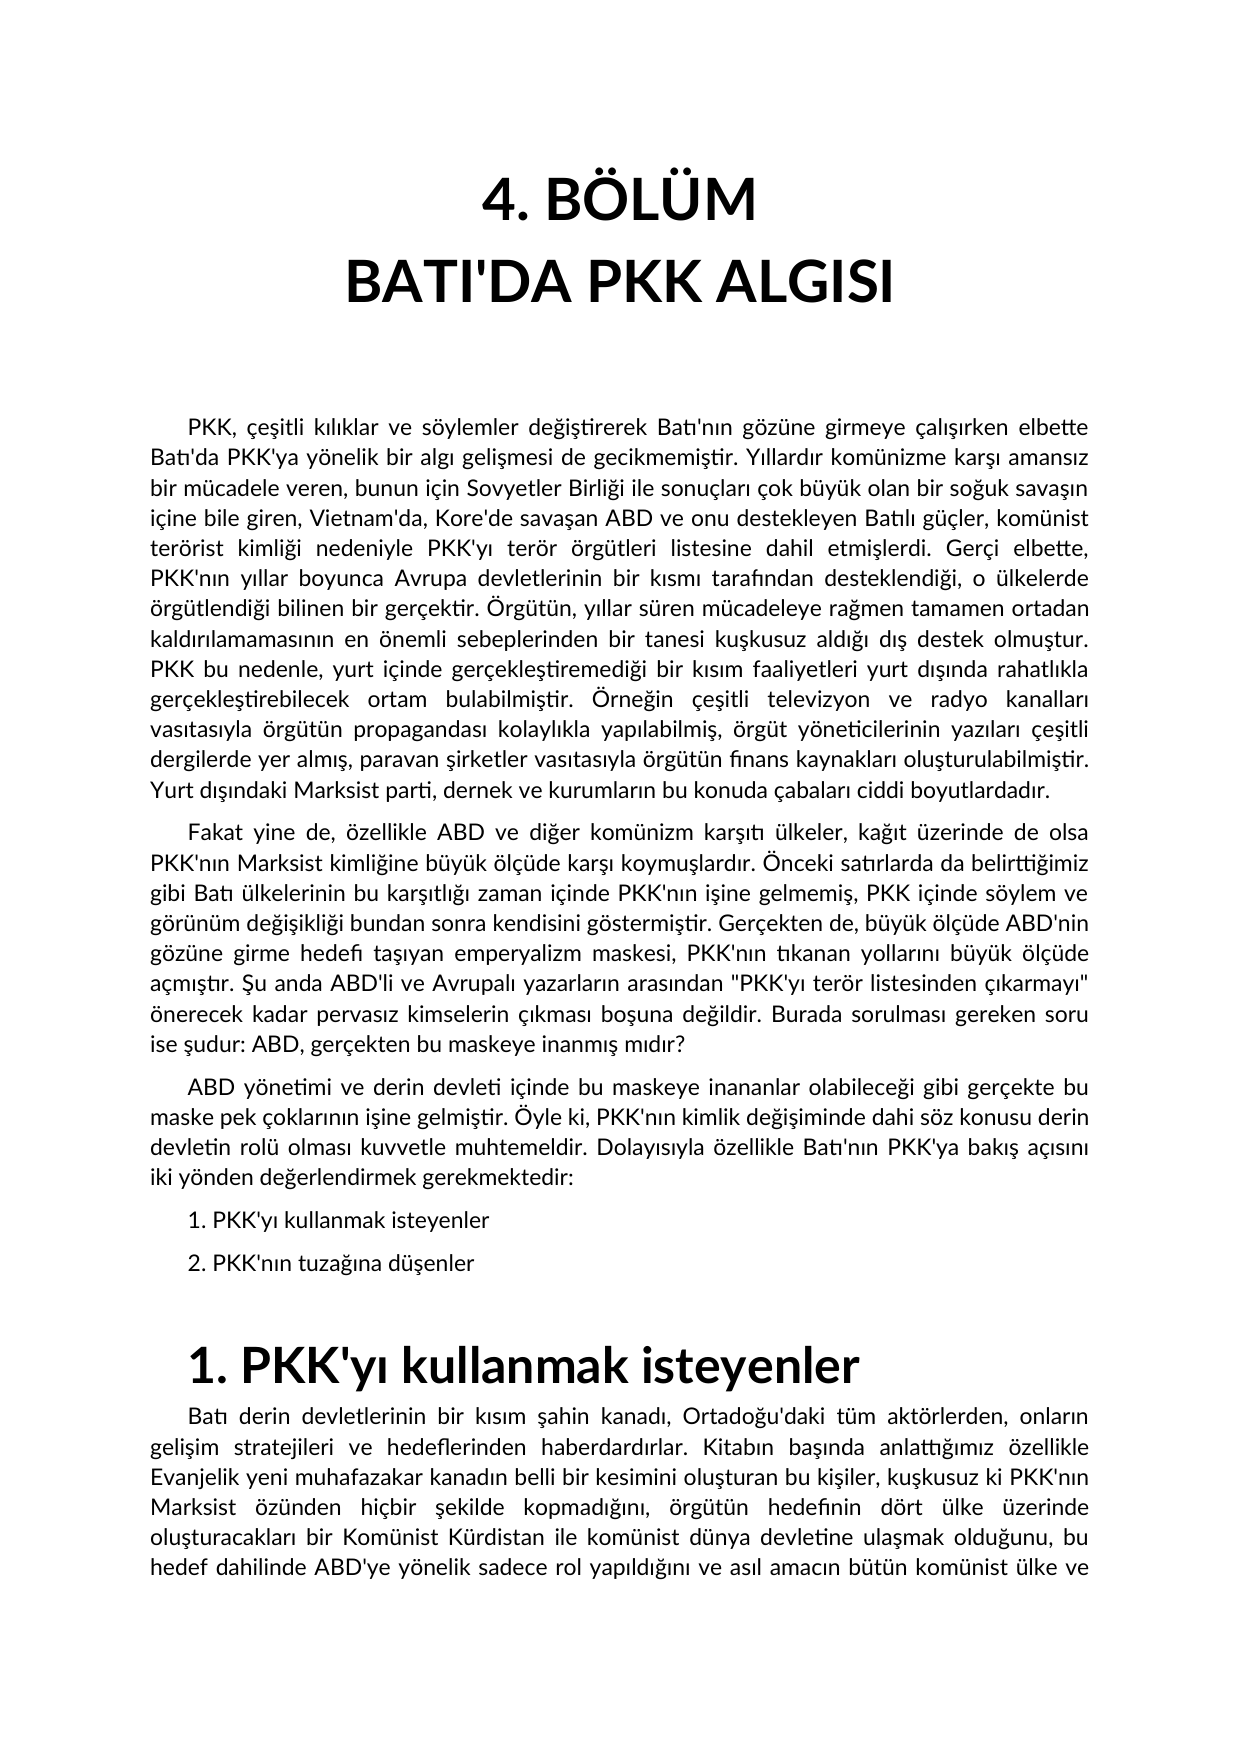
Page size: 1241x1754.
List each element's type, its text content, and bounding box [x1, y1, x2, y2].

text ABD yönetimi ve derin devleti içinde bu maskeye inananlar olabileceği gibi gerçekte bu maske pek çoklarının işine gelmiştir. Öyle ki, PKK'nın kimlik değişiminde dahi söz konusu derin devletin rolü olması kuvvetle muhtemeldir. Dolayısıyla özellikle Batı'nın PKK'ya bakış açısını iki yönden değerlendirmek gerekmektedir: [150, 1072, 1090, 1190]
subtitle 4. BÖLÜM [150, 162, 1090, 232]
text Batı derin devletlerinin bir kısım şahin kanadı, Ortadoğu'daki tüm aktörlerden, onların gelişim stratejileri ve hedeflerinden haberdardırlar. Kitabın başında anlattığımız özellikle Evanjelik yeni muhafazakar kanadın belli bir kesimini oluşturan bu kişiler, kuşkusuz ki PKK'nın Marksist özünden hiçbir şekilde kopmadığını, örgütün hedefinin dört ülke üzerinde oluşturacakları bir Komünist Kürdistan ile komünist dünya devletine ulaşmak olduğunu, bu hedef dahilinde ABD'ye yönelik sadece rol yapıldığını ve asıl amacın bütün komünist ülke ve [150, 1402, 1090, 1581]
text Fakat yine de, özellikle ABD ve diğer komünizm karşıtı ülkeler, kağıt üzerinde de olsa PKK'nın Marksist kimliğine büyük ölçüde karşı koymuşlardır. Önceki satırlarda da belirttiğimiz gibi Batı ülkelerinin bu karşıtlığı zaman içinde PKK'nın işine gelmemiş, PKK içinde söylem ve görünüm değişikliği bundan sonra kendisini göstermiştir. Gerçekten de, büyük ölçüde ABD'nin gözüne girme hedefi taşıyan emperyalizm maskesi, PKK'nın tıkanan yollarını büyük ölçüde açmıştır. Şu anda ABD'li ve Avrupalı yazarların arasından "PKK'yı terör listesinden çıkarmayı" önerecek kadar pervasız kimselerin çıkması boşuna değildir. Burada sorulması gereken soru ise şudur: ABD, gerçekten bu maskeye inanmış mıdır? [150, 818, 1090, 1057]
text PKK, çeşitli kılıklar ve söylemler değiştirerek Batı'nın gözüne girmeye çalışırken elbette Batı'da PKK'ya yönelik bir algı gelişmesi de gecikmemiştir. Yıllardır komünizme karşı amansız bir mücadele veren, bunun için Sovyetler Birliği ile sonuçları çok büyük olan bir soğuk savaşın içine bile giren, Vietnam'da, Kore'de savaşan ABD ve onu destekleyen Batılı güçler, komünist terörist kimliği nedeniyle PKK'yı terör örgütleri listesine dahil etmişlerdi. Gerçi elbette, PKK'nın yıllar boyunca Avrupa devletlerinin bir kısmı tarafından desteklendiği, o ülkelerde örgütlendiği bilinen bir gerçektir. Örgütün, yıllar süren mücadeleye rağmen tamamen ortadan kaldırılamamasının en önemli sebeplerinden bir tanesi kuşkusuz aldığı dış destek olmuştur. PKK bu nedenle, yurt içinde gerçekleştiremediği bir kısım faaliyetleri yurt dışında rahatlıkla gerçekleştirebilecek ortam bulabilmiştir. Örneğin çeşitli televizyon ve radyo kanalları vasıtasıyla örgütün propagandası kolaylıkla yapılabilmiş, örgüt yöneticilerinin yazıları çeşitli dergilerde yer almış, paravan şirketler vasıtasıyla örgütün finans kaynakları oluşturulabilmiştir. Yurt dışındaki Marksist parti, dernek ve kurumların bu konuda çabaları ciddi boyutlardadır. [150, 413, 1090, 803]
subtitle BATI'DA PKK ALGISI [150, 245, 1090, 315]
subtitle 1. PKK'yı kullanmak isteyenler [187, 1334, 1090, 1394]
text 2. PKK'nın tuzağına düşenler [150, 1248, 1090, 1276]
text 1. PKK'yı kullanmak isteyenler [150, 1206, 1090, 1233]
